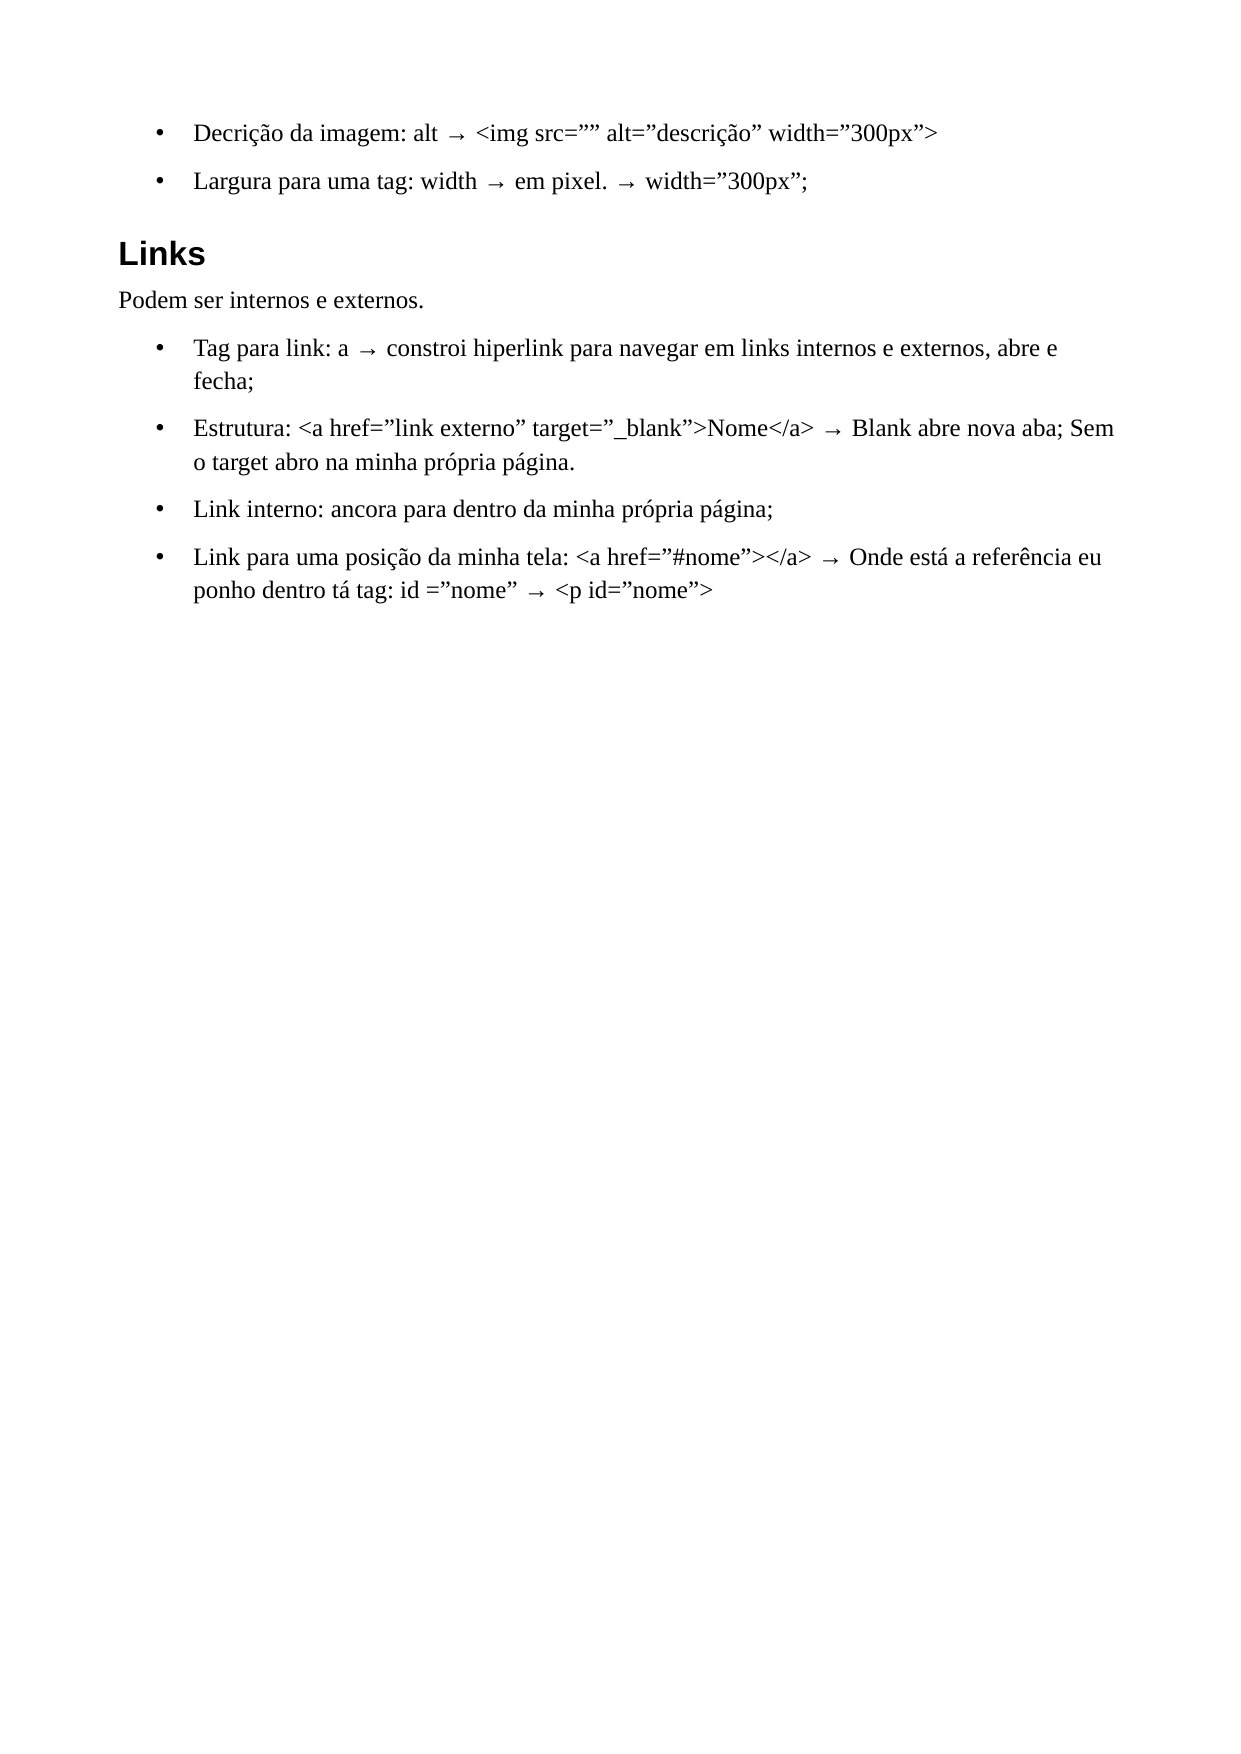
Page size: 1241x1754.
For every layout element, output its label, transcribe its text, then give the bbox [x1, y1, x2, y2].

text Podem ser internos e externos. [118, 285, 1122, 314]
list Estrutura: <a href=”link externo” target=”_blank”>Nome</a> → Blank abre nova aba; Sem o target abro na minha própria página. [156, 413, 1122, 475]
subtitle Links [118, 234, 1122, 273]
list Link interno: ancora para dentro da minha própria página; [156, 494, 1122, 523]
list Link para uma posição da minha tela: <a href=”#nome”></a> → Onde está a referência eu ponho dentro tá tag: id =”nome” → <p id=”nome”> [156, 542, 1122, 603]
list Tag para link: a → constroi hiperlink para navegar em links internos e externos, abre e fecha; [156, 333, 1122, 395]
list Decrição da imagem: alt → <img src=”” alt=”descrição” width=”300px”> [156, 118, 1122, 147]
list Largura para uma tag: width → em pixel. → width=”300px”; [156, 166, 1122, 194]
